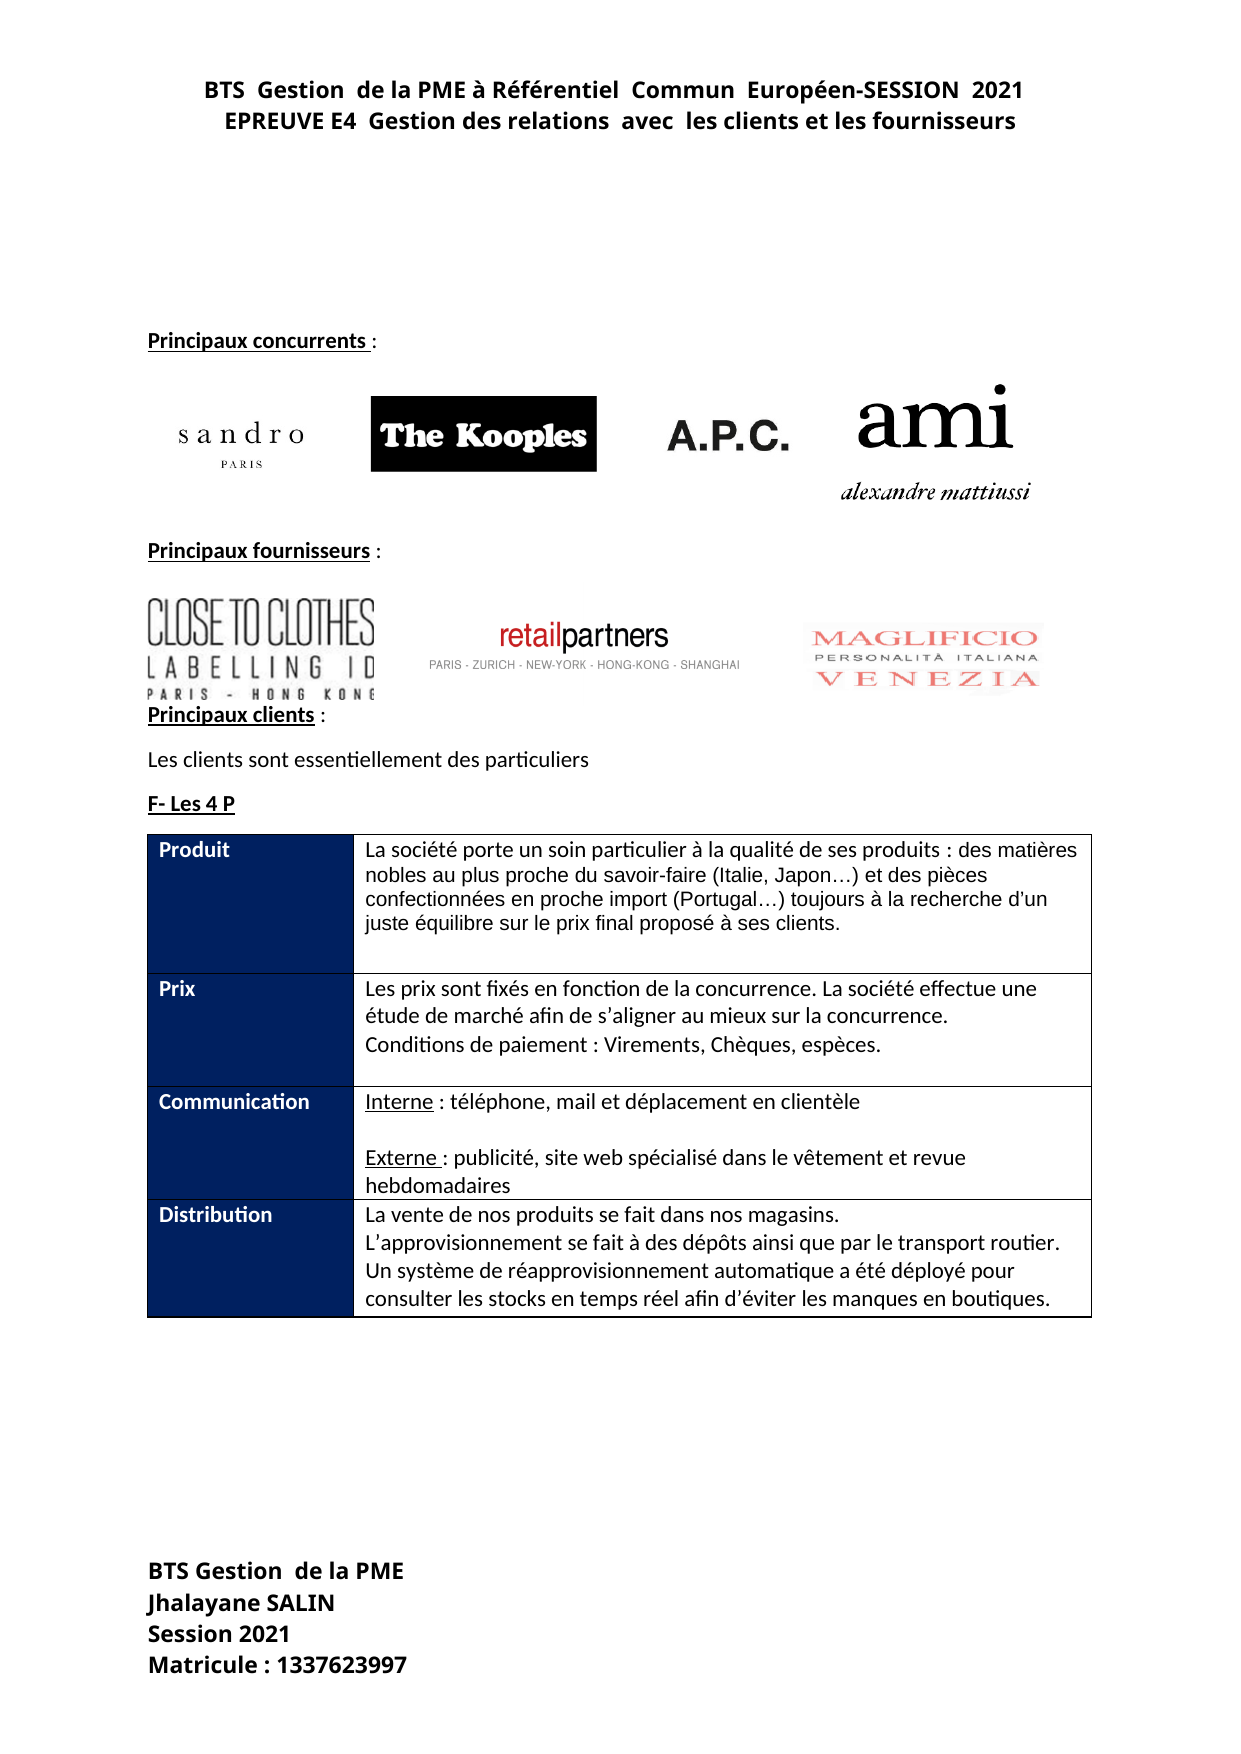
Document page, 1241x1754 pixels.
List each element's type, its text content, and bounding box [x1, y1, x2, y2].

table_header La société porte un soin particulier à la qualité de ses produits : des matières nobles au plus proche du savoir-faire (Italie, Japon…) et des pièces confectionnées en proche import (Portugal…) toujours à la recherche d’un juste équilibre sur le prix final proposé à ses clients. [354, 835, 1091, 973]
table_header Produit [148, 835, 353, 973]
table_cell Communication [148, 1087, 353, 1199]
text [1044, 626, 1093, 728]
text Principaux clients : [148, 626, 803, 728]
text F- Les 4 P [148, 789, 1093, 817]
table_cell Les prix sont fixés en fonction de la concurrence. La société effectue une étude de marché afin de s’aligner au mieux sur la concurrence. Conditions de paiement : Virements, Chèques, espèces. [354, 974, 1091, 1086]
text Les clients sont essentiellement des particuliers [148, 745, 1093, 773]
text Principaux fournisseurs : [148, 536, 1093, 564]
table_cell Distribution [148, 1200, 353, 1316]
table_cell La vente de nos produits se fait dans nos magasins. L’approvisionnement se fait à des dépôts ainsi que par le transport routier. Un système de réapprovisionnement automatique a été déployé pour consulter les stocks en temps réel afin d’éviter les manques en boutiques. [354, 1200, 1091, 1316]
text Principaux concurrents : [148, 326, 1093, 354]
table_cell Prix [148, 974, 353, 1086]
table_cell Interne : téléphone, mail et déplacement en clientèle Externe : publicité, site web spécialisé dans le vêtement et revue hebdomadaires [354, 1087, 1091, 1199]
